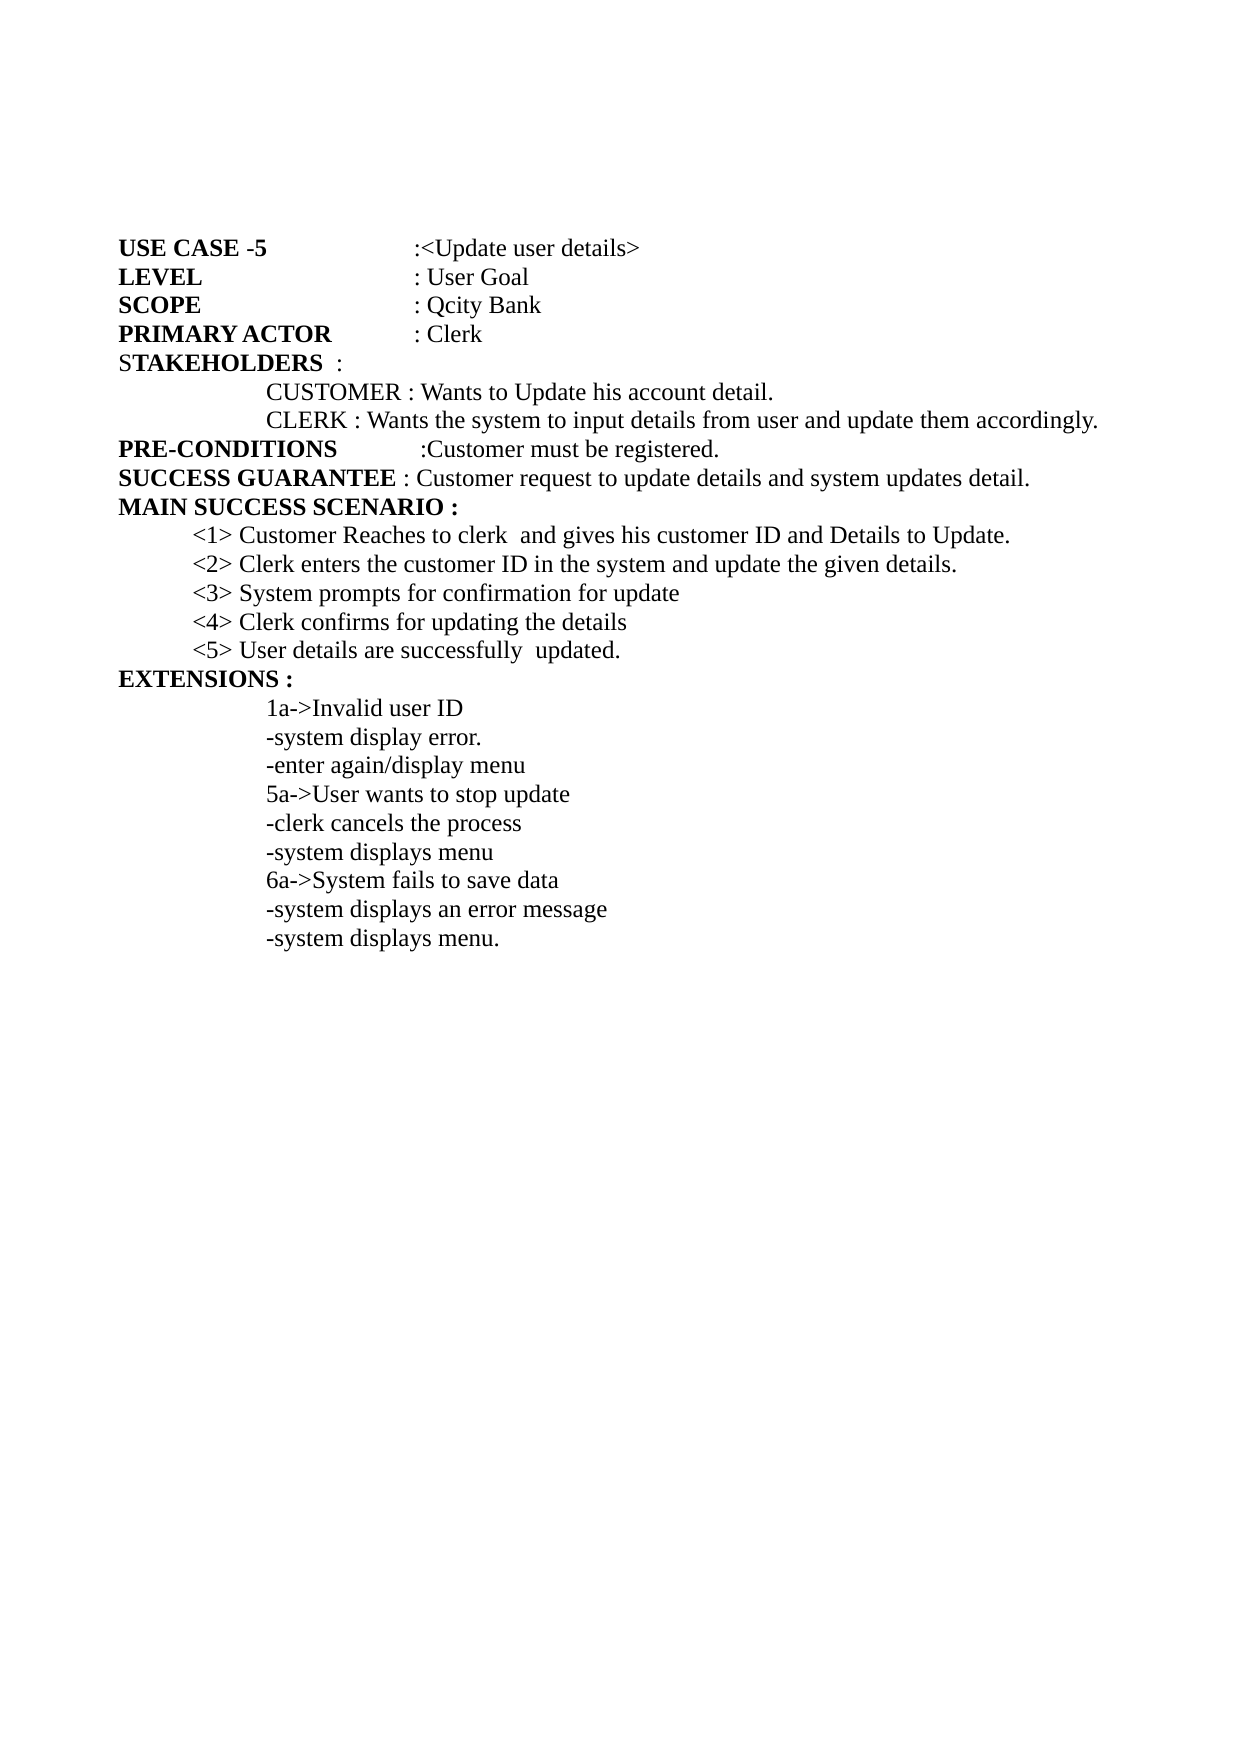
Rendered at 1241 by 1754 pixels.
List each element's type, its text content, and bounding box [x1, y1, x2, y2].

text STAKEHOLDERS : [118, 348, 1122, 377]
text 6a->System fails to save data [118, 866, 1122, 894]
text USE CASE -5 :<Update user details> [118, 233, 1122, 262]
text <1> Customer Reaches to clerk and gives his customer ID and Details to Update. [118, 521, 1122, 549]
text -enter again/display menu [118, 751, 1122, 779]
text -system displays menu. [118, 923, 1122, 952]
text -system displays an error message [118, 894, 1122, 923]
text MAIN SUCCESS SCENARIO : [118, 492, 1122, 521]
text SCOPE : Qcity Bank [118, 291, 1122, 319]
text CLERK : Wants the system to input details from user and update them accordingly. [118, 406, 1122, 434]
text <5> User details are successfully updated. [118, 636, 1122, 664]
text EXTENSIONS : [118, 664, 1122, 693]
text -system display error. [118, 722, 1122, 751]
text <2> Clerk enters the customer ID in the system and update the given details. [118, 549, 1122, 578]
text 5a->User wants to stop update [118, 779, 1122, 808]
text SUCCESS GUARANTEE : Customer request to update details and system updates detail. [118, 463, 1122, 492]
text -clerk cancels the process [118, 808, 1122, 837]
text <3> System prompts for confirmation for update [118, 578, 1122, 607]
text -system displays menu [118, 837, 1122, 866]
text <4> Clerk confirms for updating the details [118, 607, 1122, 636]
text LEVEL : User Goal [118, 262, 1122, 291]
text PRE-CONDITIONS :Customer must be registered. [118, 434, 1122, 463]
text CUSTOMER : Wants to Update his account detail. [118, 377, 1122, 406]
text 1a->Invalid user ID [118, 693, 1122, 722]
text PRIMARY ACTOR : Clerk [118, 319, 1122, 348]
